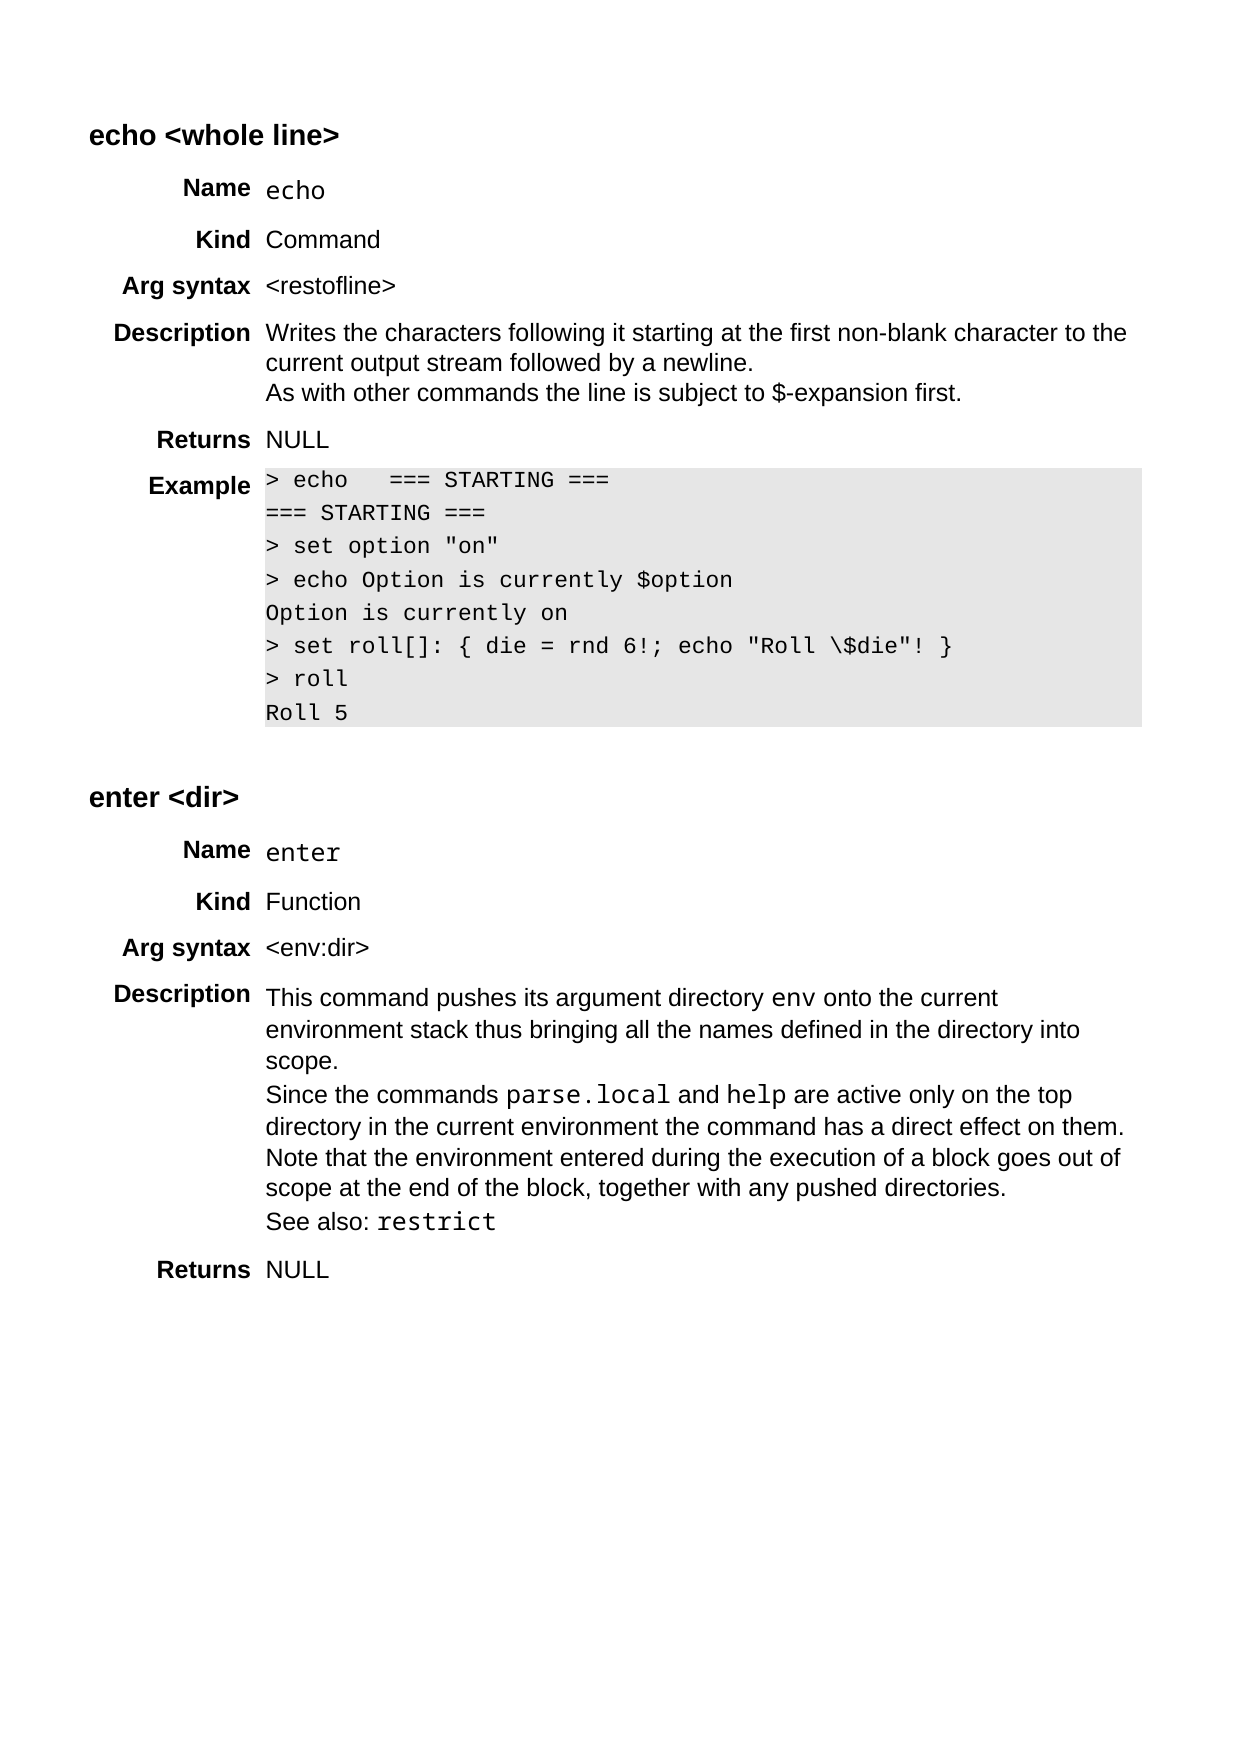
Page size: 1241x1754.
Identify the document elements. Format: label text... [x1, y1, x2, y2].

table_cell Function [263, 878, 1145, 924]
table_cell Command [263, 216, 1145, 262]
subtitle enter <dir> [88, 780, 1145, 813]
table_cell Returns [89, 416, 262, 462]
table_cell Arg syntax [89, 262, 262, 309]
table_cell > echo === STARTING === === STARTING === > set option "on" > echo Option is currently $option Option is currently on > set roll[]: { die = rnd 6!; echo "Roll \$die"! } > roll Roll 5 [263, 463, 1145, 733]
table_header Name [89, 826, 262, 878]
table_cell NULL [263, 416, 1145, 462]
table_cell Description [89, 309, 262, 416]
table_cell Description [89, 971, 262, 1247]
table_header enter [263, 826, 1145, 878]
table_cell Example [89, 463, 262, 733]
table_header echo [263, 164, 1145, 216]
table_cell This command pushes its argument directory env onto the current environment stack thus bringing all the names defined in the directory into scope. Since the commands parse.local and help are active only on the top directory in the current environment the command has a direct effect on them. Note that the environment entered during the execution of a block goes out of scope at the end of the block, together with any pushed directories. See also: restrict [263, 971, 1145, 1247]
table_cell Kind [89, 878, 262, 924]
table_cell Kind [89, 216, 262, 262]
table_cell Arg syntax [89, 924, 262, 971]
subtitle echo <whole line> [88, 118, 1145, 152]
table_cell <env:dir> [263, 924, 1145, 971]
table_cell <restofline> [263, 262, 1145, 309]
table_header Name [89, 164, 262, 216]
table_cell Returns [89, 1247, 262, 1293]
table_cell NULL [263, 1247, 1145, 1293]
table_cell Writes the characters following it starting at the first non-blank character to the current output stream followed by a newline. As with other commands the line is subject to $-expansion first. [263, 309, 1145, 416]
